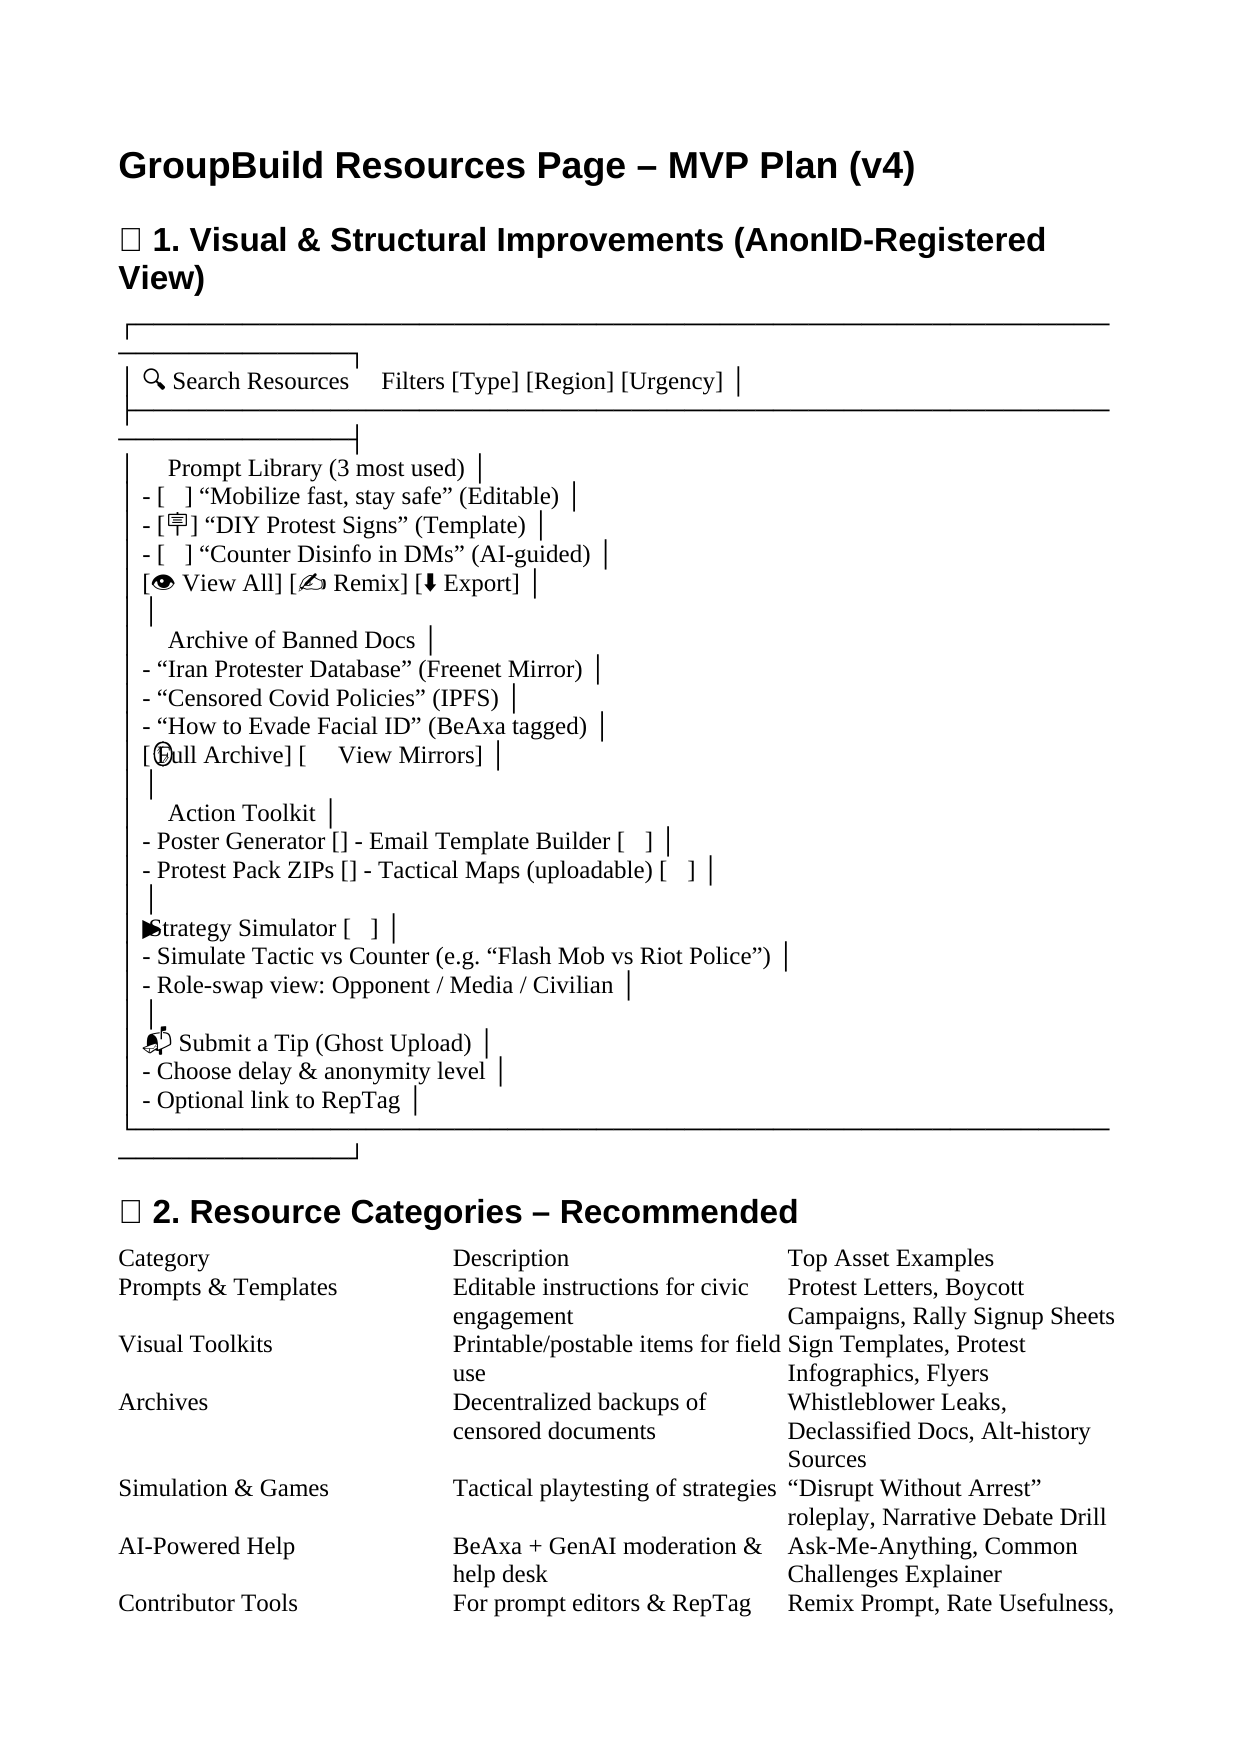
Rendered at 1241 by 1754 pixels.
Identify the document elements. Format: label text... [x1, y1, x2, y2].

table_cell Protest Letters, Boycott Campaigns, Rally Signup Sheets [788, 1096, 1122, 1153]
text │ - Optional link to RepTag │ [416, 952, 1122, 981]
subtitle 🔐 3. UX Rules (Logged-In vs Guest) [118, 1469, 1122, 1498]
table_header Full Account [871, 1498, 1122, 1527]
text │ │ [128, 866, 150, 894]
text │ - [🧠] “Counter Disinfo in DMs” (AI-guided) │ [606, 406, 1122, 434]
text │ │ [152, 636, 1122, 664]
text │ 🧪 Strategy Simulator [▶️] │ [394, 779, 1122, 808]
table_cell Archives [118, 1211, 453, 1297]
text │ - “Censored Covid Policies” (IPFS) │ [515, 549, 1122, 578]
table_header Description [453, 1067, 787, 1096]
text │ 🧪 Strategy Simulator [▶️] │ [128, 779, 392, 808]
table_cell Submit Ghost Uploads [118, 1584, 369, 1613]
text ├────────────────────────────────────────────────────────────────────┤ [118, 262, 1122, 319]
text │ │ [128, 636, 150, 664]
text │ - “How to Evade Facial ID” (BeAxa tagged) │ [128, 578, 601, 607]
text │ │ [118, 636, 126, 664]
table_cell AI-Powered Help [118, 1354, 453, 1412]
text │ [📜 Full Archive] [🪞 View Mirrors] │ [128, 607, 497, 636]
text │ - Protest Pack ZIPs [🧷] - Tactical Maps (uploadable) [🗺️] │ [128, 722, 709, 751]
table_cell Contributor Tools [118, 1412, 453, 1469]
table_cell View Resources [118, 1527, 369, 1556]
text │ 📬 Submit a Tip (Ghost Upload) │ [487, 894, 1122, 923]
text │ - “Censored Covid Policies” (IPFS) │ [128, 549, 513, 578]
table_header Feature [118, 1498, 369, 1527]
table_cell Editable instructions for civic engagement [453, 1096, 787, 1153]
table_cell ❌ [369, 1584, 620, 1613]
text ┌────────────────────────────────────────────────────────────────────┐ [118, 220, 356, 233]
table_cell Tactical playtesting of strategies [453, 1297, 787, 1354]
text ├────────────────────────────────────────────────────────────────────┤ [118, 306, 356, 319]
table_cell Copy/Download [118, 1556, 369, 1584]
text │ 🧠 Prompt Library (3 most used) │ [128, 319, 479, 348]
text │ - Role-swap view: Opponent / Media / Civilian │ [629, 837, 1122, 866]
text │ 📂 Archive of Banned Docs │ [128, 492, 429, 521]
table_cell “Disrupt Without Arrest” roleplay, Narrative Debate Drill [788, 1297, 1122, 1354]
text │ - “Iran Protester Database” (Freenet Mirror) │ [599, 521, 1122, 549]
table_header AnonID Required [620, 1498, 871, 1527]
table_header Category [118, 1067, 453, 1096]
text │ - [🧠] “Counter Disinfo in DMs” (AI-guided) │ [128, 406, 604, 434]
table_cell ✅ [620, 1527, 871, 1556]
text │ - Simulate Tactic vs Counter (e.g. “Flash Mob vs Riot Police”) │ [128, 808, 785, 837]
table_cell ✅ [871, 1527, 1122, 1556]
table_cell Ask-Me-Anything, Common Challenges Explainer [788, 1354, 1122, 1412]
text │ [👁 View All] [✍️ Remix] [⬇ Export] │ [128, 434, 534, 463]
text │ 🧰 Action Toolkit │ [128, 664, 329, 693]
text │ - Role-swap view: Opponent / Media / Civilian │ [128, 837, 627, 866]
text │ - Optional link to RepTag │ [128, 952, 414, 981]
text │ - “How to Evade Facial ID” (BeAxa tagged) │ [603, 578, 1122, 607]
table_header Top Asset Examples [788, 1067, 1122, 1096]
table_cell Simulation & Games [118, 1297, 453, 1354]
table_cell ✅ [871, 1584, 1122, 1613]
text │ - “Iran Protester Database” (Freenet Mirror) │ [128, 521, 597, 549]
table_cell Prompts & Templates [118, 1096, 453, 1153]
text │ │ [118, 751, 126, 779]
text │ 📬 Submit a Tip (Ghost Upload) │ [128, 894, 485, 923]
text │ │ [152, 866, 1122, 894]
text │ │ [118, 866, 126, 894]
table_cell Remix Prompt, Rate Usefulness, Submit Review [788, 1412, 1122, 1469]
text │ │ [128, 463, 150, 492]
text │ 📂 Archive of Banned Docs │ [431, 492, 1122, 521]
table_cell Sign Templates, Protest Infographics, Flyers [788, 1153, 1122, 1211]
table_cell ✅ [369, 1527, 620, 1556]
text │ - Choose delay & anonymity level │ [501, 923, 1122, 952]
text │ 🧠 Prompt Library (3 most used) │ [481, 319, 1122, 348]
table_cell Visual Toolkits [118, 1153, 453, 1211]
text │ 🔍 Search Resources 🧭 Filters [Type] [Region] [Urgency] │ [739, 233, 1122, 262]
table_cell Decentralized backups of censored documents [453, 1211, 787, 1297]
text │ │ [152, 463, 1122, 492]
text │ - Protest Pack ZIPs [🧷] - Tactical Maps (uploadable) [🗺️] │ [711, 722, 1122, 751]
text │ │ [118, 463, 126, 492]
subtitle 📂 2. Resource Categories – Recommended [118, 1038, 1122, 1067]
table_cell ✅ [620, 1556, 871, 1584]
table_cell ✅ [369, 1556, 620, 1584]
subtitle GroupBuild Resources Page – MVP Plan (v4) [118, 118, 1122, 147]
text ┌────────────────────────────────────────────────────────────────────┐ [118, 176, 1122, 233]
table_cell For prompt editors & RepTag authors [453, 1412, 787, 1469]
text │ - [🪧] “DIY Protest Signs” (Template) │ [128, 377, 540, 406]
text │ [📜 Full Archive] [🪞 View Mirrors] │ [499, 607, 1122, 636]
subtitle ✅ 1. Visual & Structural Improvements (AnonID-Registered View) [118, 147, 1122, 176]
table_cell BeAxa + GenAI moderation & help desk [453, 1354, 787, 1412]
text └────────────────────────────────────────────────────────────────────┘ [118, 981, 1122, 1038]
text │ [👁 View All] [✍️ Remix] [⬇ Export] │ [536, 434, 1122, 463]
text │ - Simulate Tactic vs Counter (e.g. “Flash Mob vs Riot Police”) │ [787, 808, 1122, 837]
table_header Guest Access [369, 1498, 620, 1527]
text │ 🔍 Search Resources 🧭 Filters [Type] [Region] [Urgency] │ [128, 233, 737, 262]
text │ │ [152, 751, 1122, 779]
table_cell ✅ [871, 1556, 1122, 1584]
text │ - Choose delay & anonymity level │ [128, 923, 499, 952]
text │ - Poster Generator [🖨️] - Email Template Builder [📧] │ [669, 693, 1122, 722]
text │ - Poster Generator [🖨️] - Email Template Builder [📧] │ [128, 693, 667, 722]
text │ │ [128, 751, 150, 779]
table_cell Whistleblower Leaks, Declassified Docs, Alt-history Sources [788, 1211, 1122, 1297]
table_cell ✅ [620, 1584, 871, 1613]
text │ 🧰 Action Toolkit │ [331, 664, 1122, 693]
table_cell Printable/postable items for field use [453, 1153, 787, 1211]
text │ - [📎] “Mobilize fast, stay safe” (Editable) │ [128, 348, 573, 377]
text │ - [📎] “Mobilize fast, stay safe” (Editable) │ [575, 348, 1122, 377]
text │ - [🪧] “DIY Protest Signs” (Template) │ [542, 377, 1122, 406]
